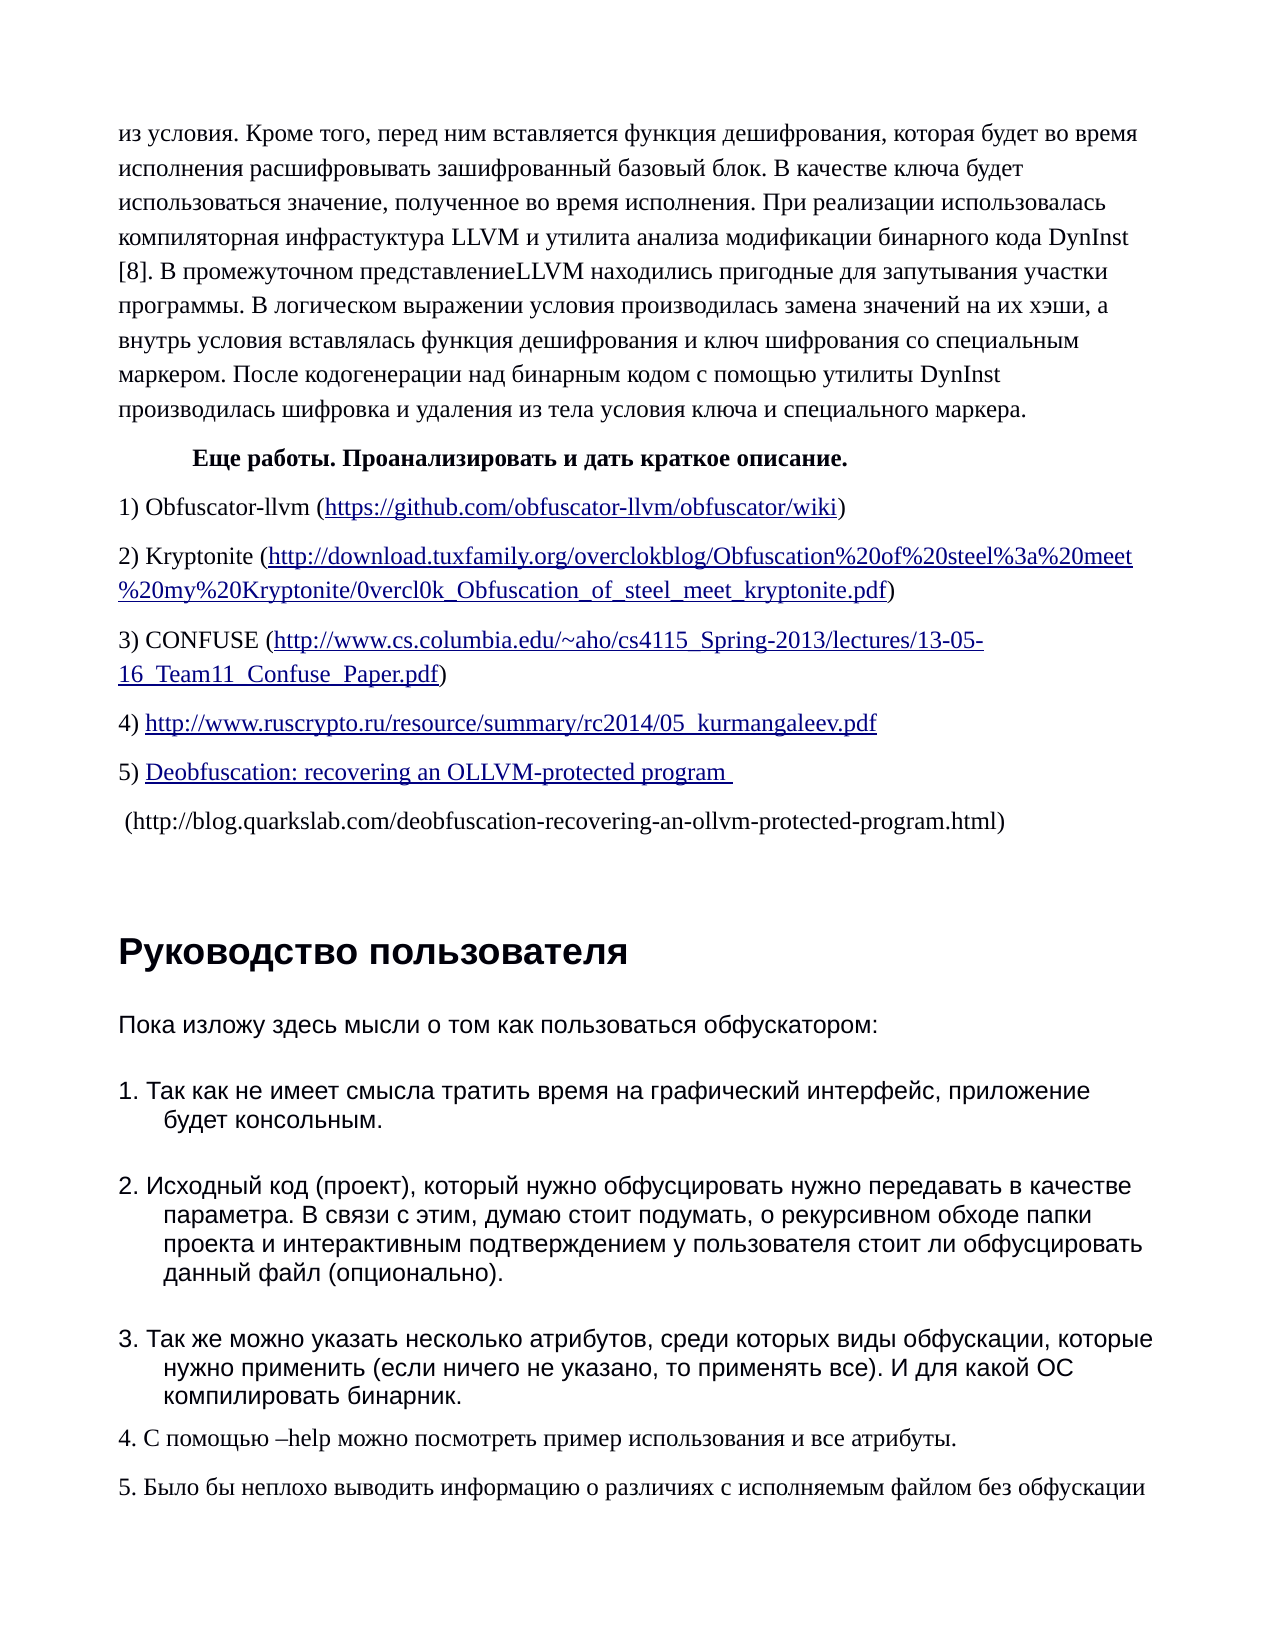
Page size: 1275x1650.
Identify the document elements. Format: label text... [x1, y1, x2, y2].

text 5. Было бы неплохо выводить информацию о различиях с исполняемым файлом без обфускации [118, 1472, 1157, 1500]
text 4. С помощью –help можно посмотреть пример использования и все атрибуты. [118, 1423, 1157, 1451]
text 3) CONFUSE (http://www.cs.columbia.edu/~aho/cs4115_Spring-2013/lectures/13-05-16_Team11_Confuse_Paper.pdf) [118, 625, 1157, 688]
text Еще работы. Проанализировать и дать краткое описание. [118, 443, 1157, 472]
list Руководство пользователя [118, 929, 1157, 973]
text из условия. Кроме того, перед ним вставляется функция дешифрования, которая будет во время исполнения расшифровывать зашифрованный базовый блок. В качестве ключа будет использоваться значение, полученное во время исполнения. При реализации использовалась компиляторная инфрастуктура LLVM и утилита анализа модификации бинарного кода DynInst [8]. В промежуточном представлениеLLVM находились пригодные для запутывания участки программы. В логическом выражении условия производилась замена значений на их хэши, а внутрь условия вставлялась функция дешифрования и ключ шифрования со специальным маркером. После кодогенерации над бинарным кодом с помощью утилиты DynInst производилась шифровка и удаления из тела условия ключа и специального маркера. [118, 118, 1157, 423]
list Пока изложу здесь мысли о том как пользоваться обфускатором: [118, 1010, 1157, 1039]
text 1) Obfuscator-llvm (https://github.com/obfuscator-llvm/obfuscator/wiki) [118, 492, 1157, 521]
text 5) Deobfuscation: recovering an OLLVM-protected program [118, 757, 1157, 786]
list 3. Так же можно указать несколько атрибутов, среди которых виды обфускации, которые нужно применить (если ничего не указано, то применять все). И для какой ОС компилировать бинарник. [118, 1324, 1157, 1410]
text 2) Kryptonite (http://download.tuxfamily.org/overclokblog/Obfuscation%20of%20steel%3a%20meet%20my%20Kryptonite/0vercl0k_Obfuscation_of_steel_meet_kryptonite.pdf) [118, 541, 1157, 604]
list 2. Исходный код (проект), который нужно обфусцировать нужно передавать в качестве параметра. В связи с этим, думаю стоит подумать, о рекурсивном обходе папки проекта и интерактивным подтверждением у пользователя стоит ли обфусцировать данный файл (опционально). [118, 1171, 1157, 1286]
text 4) http://www.ruscrypto.ru/resource/summary/rc2014/05_kurmangaleev.pdf [118, 708, 1157, 737]
list 1. Так как не имеет смысла тратить время на графический интерфейс, приложение будет консольным. [118, 1076, 1157, 1134]
text (http://blog.quarkslab.com/deobfuscation-recovering-an-ollvm-protected-program.html) [118, 806, 1157, 835]
